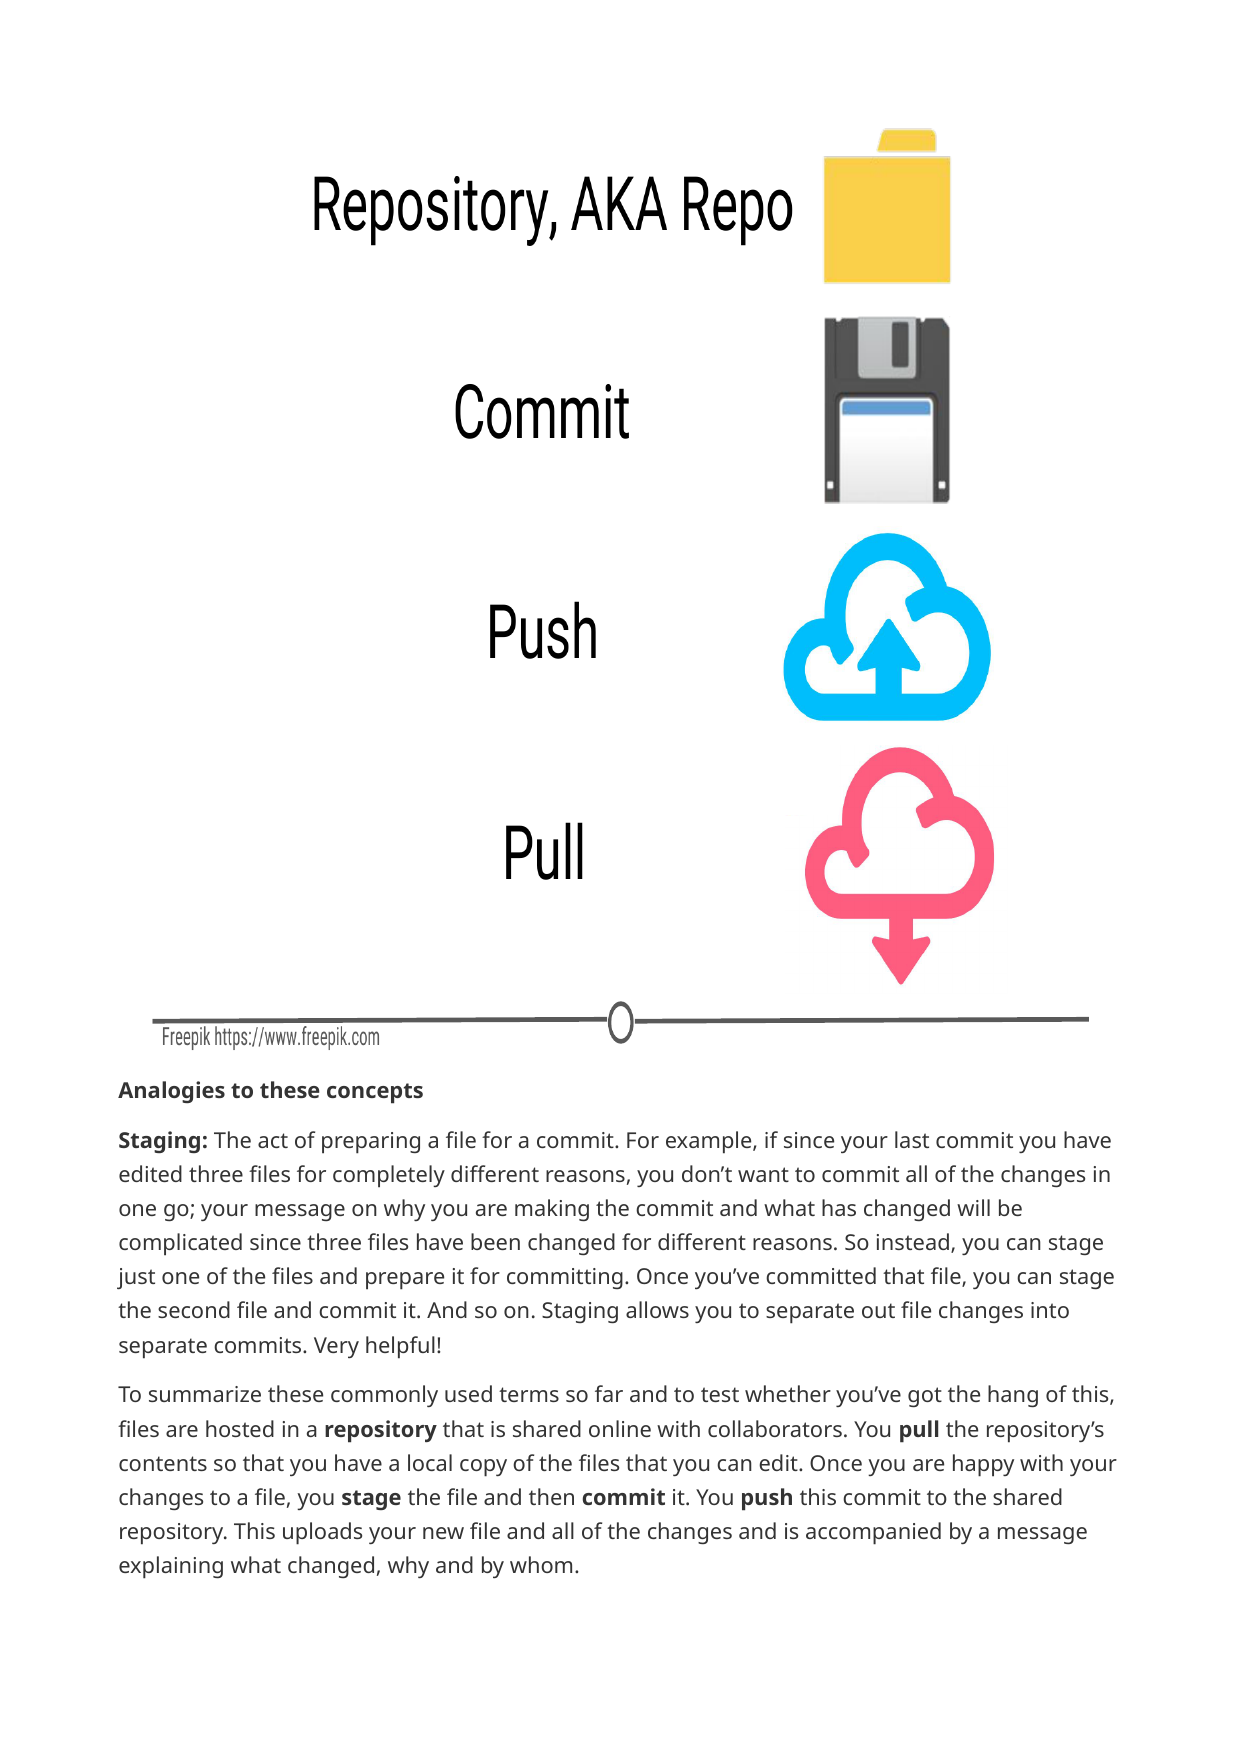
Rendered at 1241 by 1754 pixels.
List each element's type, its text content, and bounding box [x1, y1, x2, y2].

text Staging: The act of preparing a file for a commit. For example, if since your last commit you have edited three files for completely different reasons, you don’t want to commit all of the changes in one go; your message on why you are making the commit and what has changed will be complicated since three files have been changed for different reasons. So instead, you can stage just one of the files and prepare it for committing. Once you’ve committed that file, you can stage the second file and commit it. And so on. Staging allows you to separate out file changes into separate commits. Very helpful! [118, 1124, 1122, 1359]
text Analogies to these concepts [118, 1075, 1122, 1104]
picture [118, 118, 1123, 1056]
text To summarize these commonly used terms so far and to test whether you’ve got the hang of this, files are hosted in a repository that is shared online with collaborators. You pull the repository’s contents so that you have a local copy of the files that you can edit. Once you are happy with your changes to a file, you stage the file and then commit it. You push this commit to the shared repository. This uploads your new file and all of the changes and is accompanied by a message explaining what changed, why and by whom. [118, 1379, 1122, 1580]
